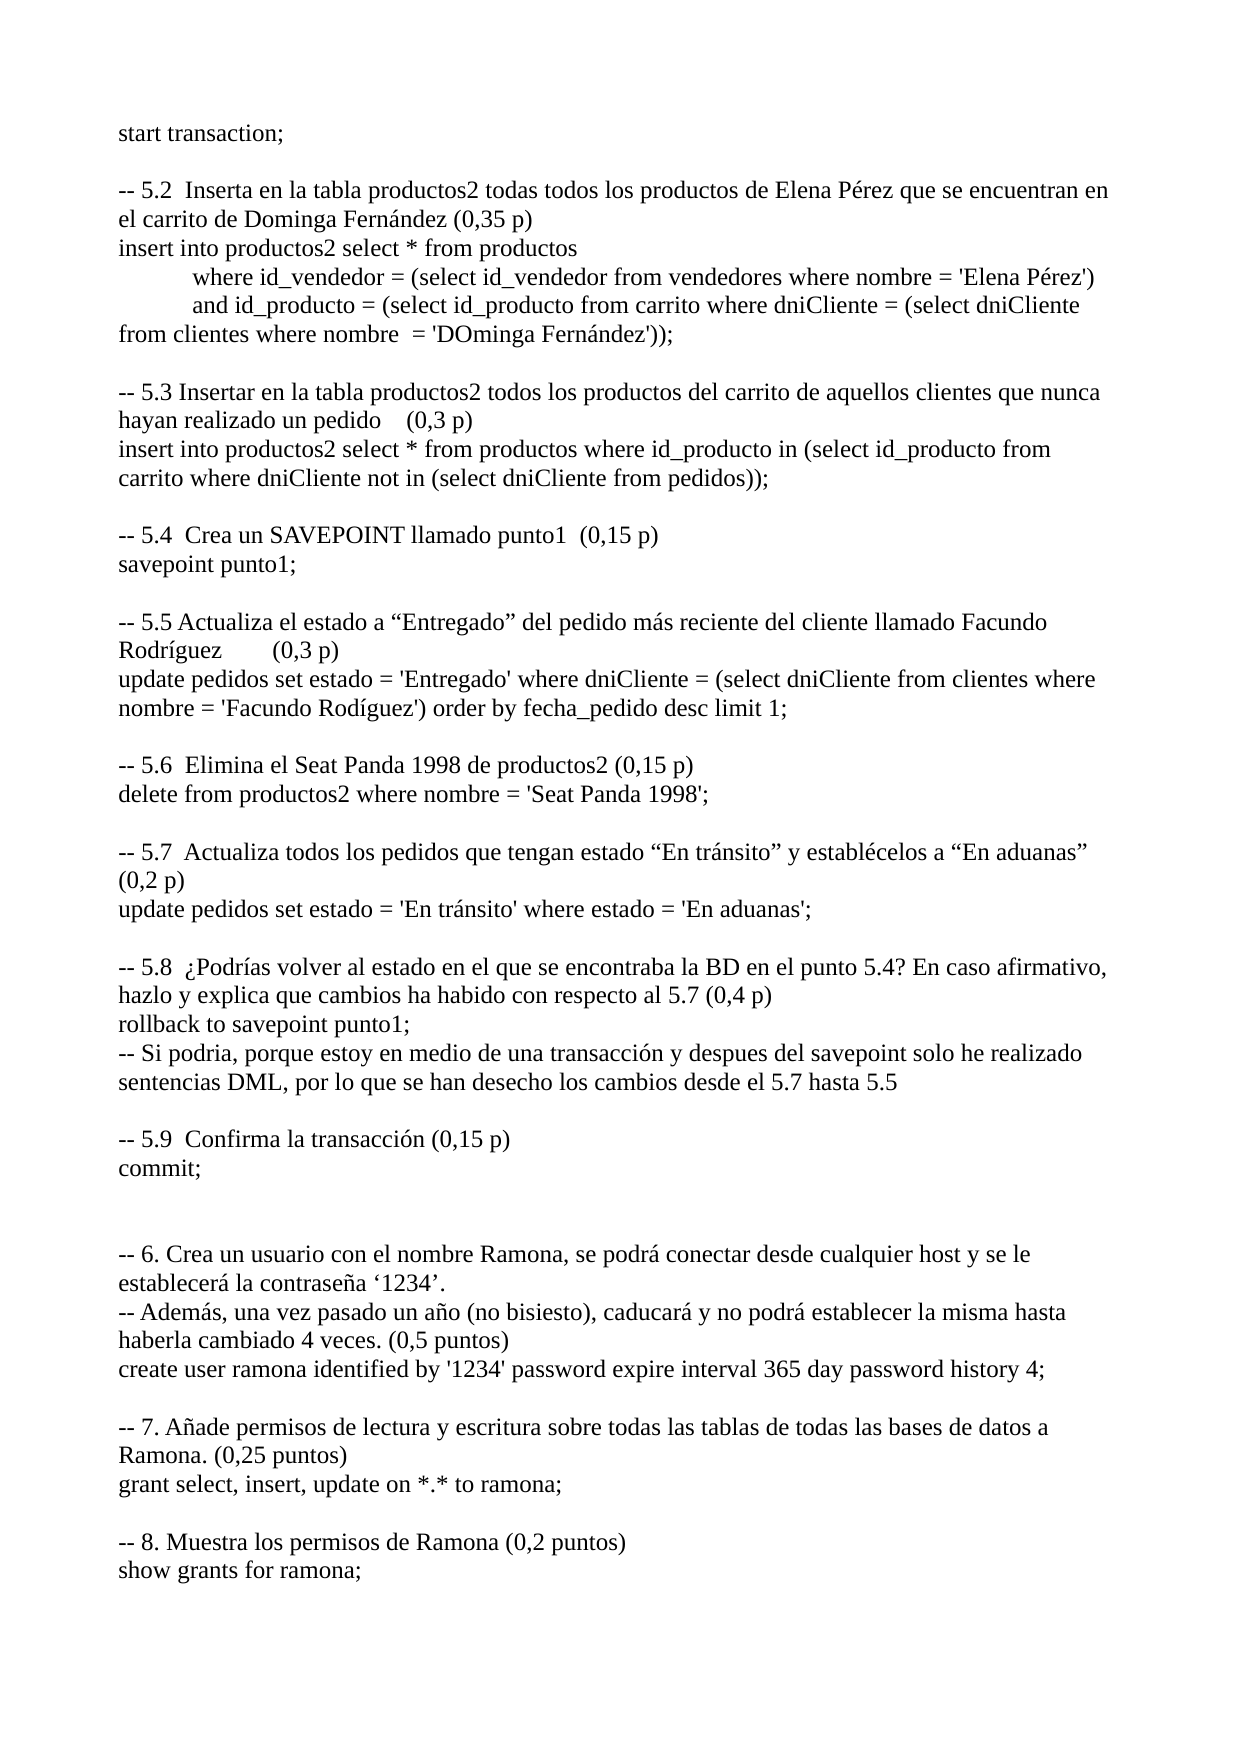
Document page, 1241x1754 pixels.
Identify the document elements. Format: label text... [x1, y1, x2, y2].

text show grants for ramona; [118, 1556, 1122, 1584]
text commit; [118, 1153, 1122, 1182]
text grant select, insert, update on *.* to ramona; [118, 1469, 1122, 1498]
text update pedidos set estado = 'Entregado' where dniCliente = (select dniCliente from clientes where nombre = 'Facundo Rodíguez') order by fecha_pedido desc limit 1; [118, 664, 1122, 722]
text -- Además, una vez pasado un año (no bisiesto), caducará y no podrá establecer la misma hasta haberla cambiado 4 veces. (0,5 puntos) [118, 1297, 1122, 1354]
text rollback to savepoint punto1; [118, 1009, 1122, 1038]
text update pedidos set estado = 'En tránsito' where estado = 'En aduanas'; [118, 894, 1122, 923]
text where id_vendedor = (select id_vendedor from vendedores where nombre = 'Elena Pérez') [118, 262, 1122, 291]
text savepoint punto1; [118, 549, 1122, 578]
text -- 5.9 Confirma la transacción (0,15 p) [118, 1124, 1122, 1153]
text insert into productos2 select * from productos [118, 233, 1122, 262]
text -- Si podria, porque estoy en medio de una transacción y despues del savepoint solo he realizado sentencias DML, por lo que se han desecho los cambios desde el 5.7 hasta 5.5 [118, 1038, 1122, 1096]
text -- 7. Añade permisos de lectura y escritura sobre todas las tablas de todas las bases de datos a Ramona. (0,25 puntos) [118, 1412, 1122, 1469]
text -- 5.7 Actualiza todos los pedidos que tengan estado “En tránsito” y establécelos a “En aduanas” (0,2 p) [118, 837, 1122, 894]
text -- 5.4 Crea un SAVEPOINT llamado punto1 (0,15 p) [118, 521, 1122, 549]
text -- 8. Muestra los permisos de Ramona (0,2 puntos) [118, 1527, 1122, 1556]
text -- 5.5 Actualiza el estado a “Entregado” del pedido más reciente del cliente llamado Facundo Rodríguez (0,3 p) [118, 607, 1122, 664]
text -- 6. Crea un usuario con el nombre Ramona, se podrá conectar desde cualquier host y se le establecerá la contraseña ‘1234’. [118, 1239, 1122, 1297]
text and id_producto = (select id_producto from carrito where dniCliente = (select dniCliente from clientes where nombre = 'DOminga Fernández')); [118, 291, 1122, 348]
text -- 5.6 Elimina el Seat Panda 1998 de productos2 (0,15 p) [118, 751, 1122, 779]
text delete from productos2 where nombre = 'Seat Panda 1998'; [118, 779, 1122, 808]
text insert into productos2 select * from productos where id_producto in (select id_producto from carrito where dniCliente not in (select dniCliente from pedidos)); [118, 434, 1122, 492]
text create user ramona identified by '1234' password expire interval 365 day password history 4; [118, 1354, 1122, 1383]
text -- 5.3 Insertar en la tabla productos2 todos los productos del carrito de aquellos clientes que nunca hayan realizado un pedido (0,3 p) [118, 377, 1122, 434]
text -- 5.8 ¿Podrías volver al estado en el que se encontraba la BD en el punto 5.4? En caso afirmativo, hazlo y explica que cambios ha habido con respecto al 5.7 (0,4 p) [118, 952, 1122, 1009]
text -- 5.2 Inserta en la tabla productos2 todas todos los productos de Elena Pérez que se encuentran en el carrito de Dominga Fernández (0,35 p) [118, 176, 1122, 233]
text start transaction; [118, 118, 1122, 147]
